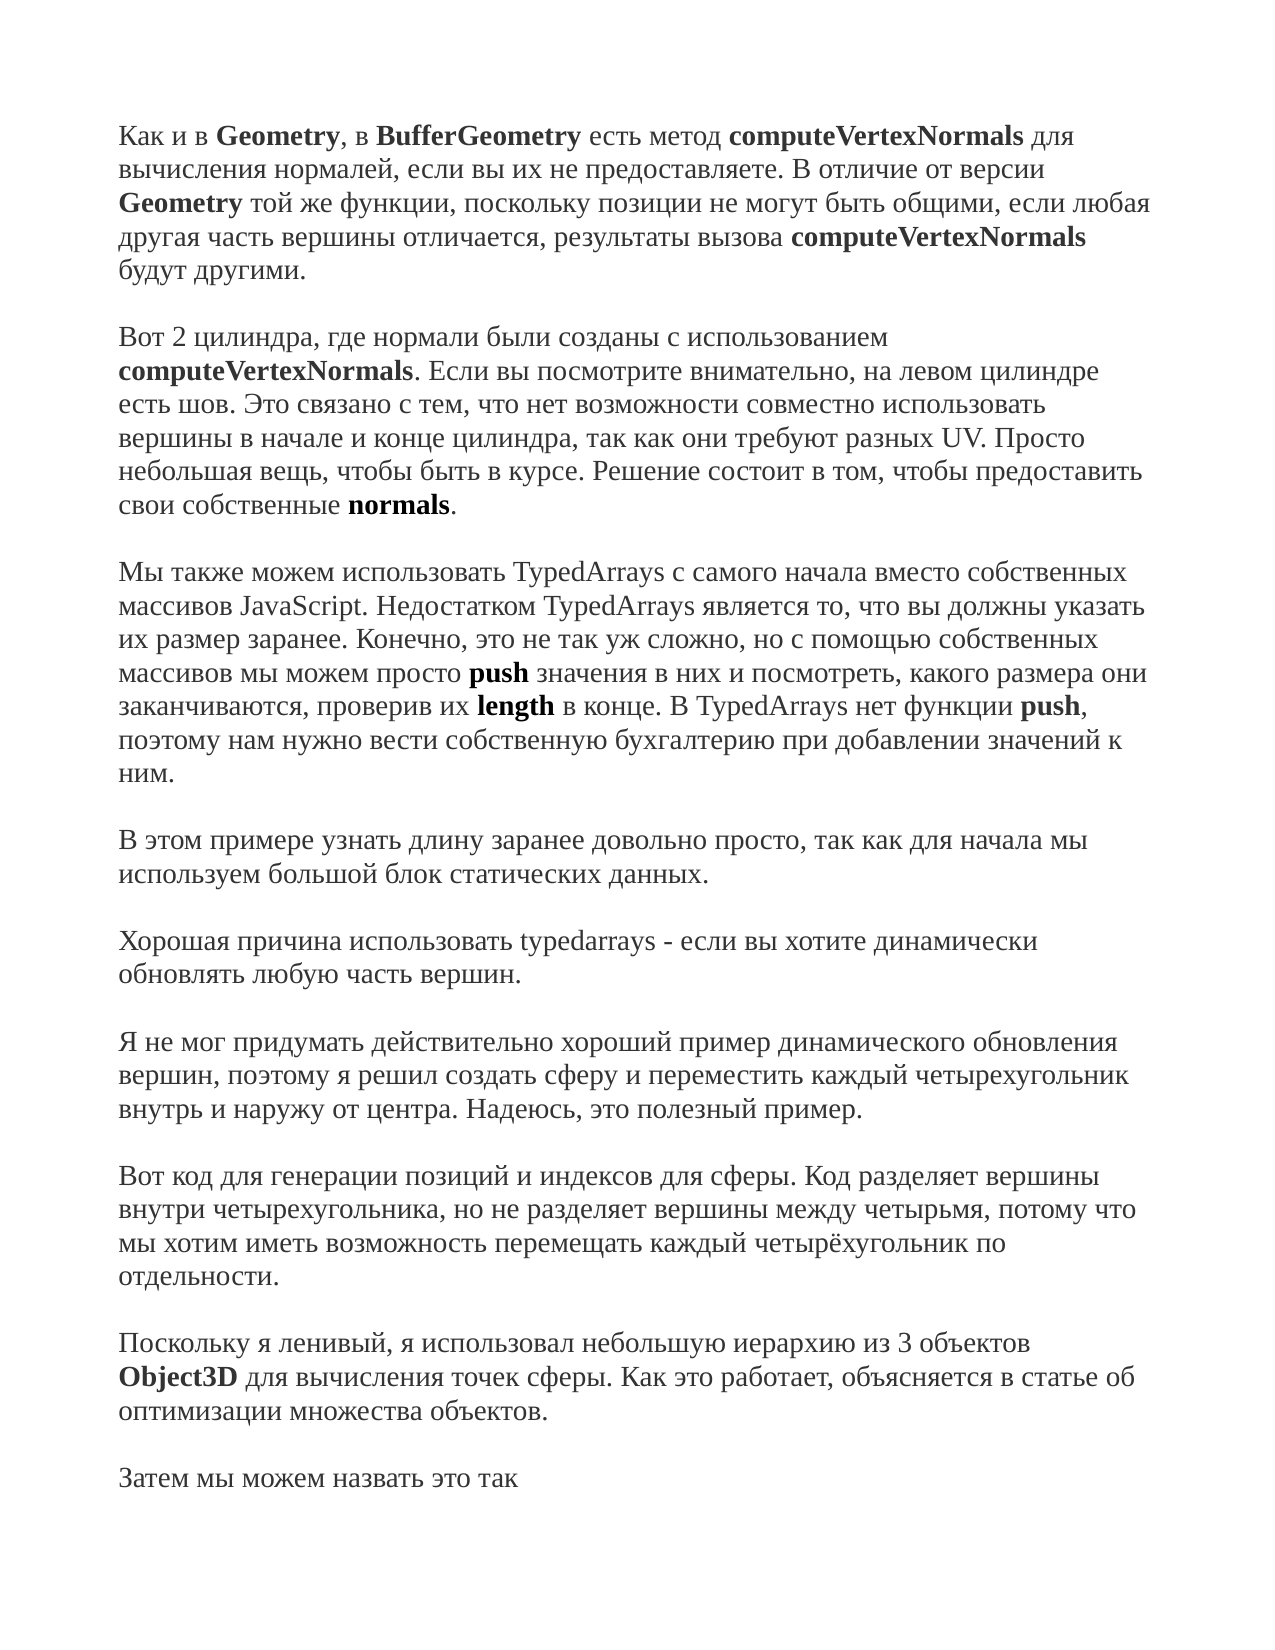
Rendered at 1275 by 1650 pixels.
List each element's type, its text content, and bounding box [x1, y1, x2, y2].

text Вот код для генерации позиций и индексов для сферы. Код разделяет вершины внутри четырехугольника, но не разделяет вершины между четырьмя, потому что мы хотим иметь возможность перемещать каждый четырёхугольник по отдельности. [118, 1158, 1157, 1292]
text Затем мы можем назвать это так [118, 1460, 1157, 1493]
text Я не мог придумать действительно хороший пример динамического обновления вершин, поэтому я решил создать сферу и переместить каждый четырехугольник внутрь и наружу от центра. Надеюсь, это полезный пример. [118, 1024, 1157, 1124]
text Поскольку я ленивый, я использовал небольшую иерархию из 3 объектов Object3D для вычисления точек сферы. Как это работает, объясняется в статье об оптимизации множества объектов. [118, 1326, 1157, 1426]
text Мы также можем использовать TypedArrays с самого начала вместо собственных массивов JavaScript. Недостатком TypedArrays является то, что вы должны указать их размер заранее. Конечно, это не так уж сложно, но с помощью собственных массивов мы можем просто push значения в них и посмотреть, какого размера они заканчиваются, проверив их length в конце. В TypedArrays нет функции push, поэтому нам нужно вести собственную бухгалтерию при добавлении значений к ним. [118, 554, 1157, 789]
text Хорошая причина использовать typedarrays - если вы хотите динамически обновлять любую часть вершин. [118, 923, 1157, 990]
text Вот 2 цилиндра, где нормали были созданы с использованием computeVertexNormals. Если вы посмотрите внимательно, на левом цилиндре есть шов. Это связано с тем, что нет возможности совместно использовать вершины в начале и конце цилиндра, так как они требуют разных UV. Просто небольшая вещь, чтобы быть в курсе. Решение состоит в том, чтобы предоставить свои собственные normals. [118, 319, 1157, 521]
text Как и в Geometry, в BufferGeometry есть метод computeVertexNormals для вычисления нормалей, если вы их не предоставляете. В отличие от версии Geometry той же функции, поскольку позиции не могут быть общими, если любая другая часть вершины отличается, результаты вызова computeVertexNormals будут другими. [118, 118, 1157, 286]
text В этом примере узнать длину заранее довольно просто, так как для начала мы используем большой блок статических данных. [118, 822, 1157, 889]
